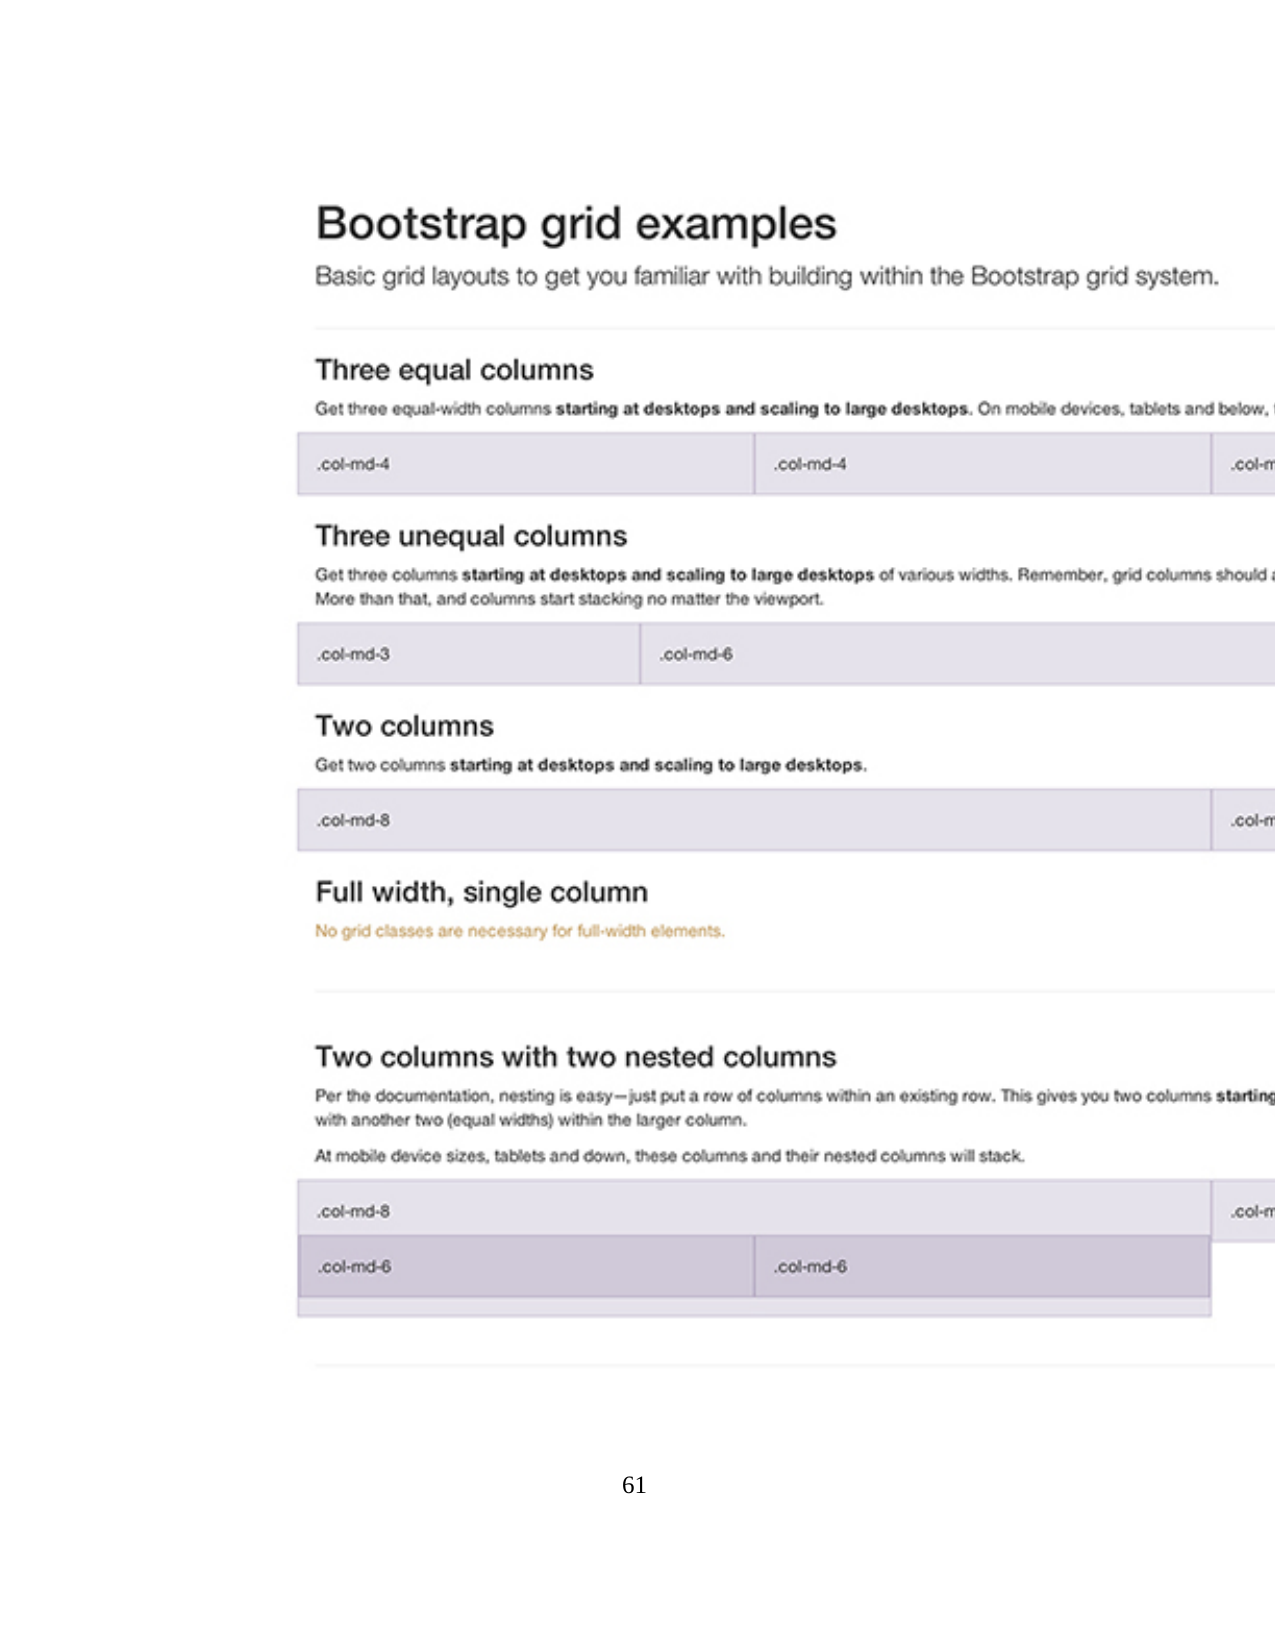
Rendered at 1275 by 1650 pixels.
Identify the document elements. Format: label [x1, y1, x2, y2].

picture [150, 150, 1275, 1400]
